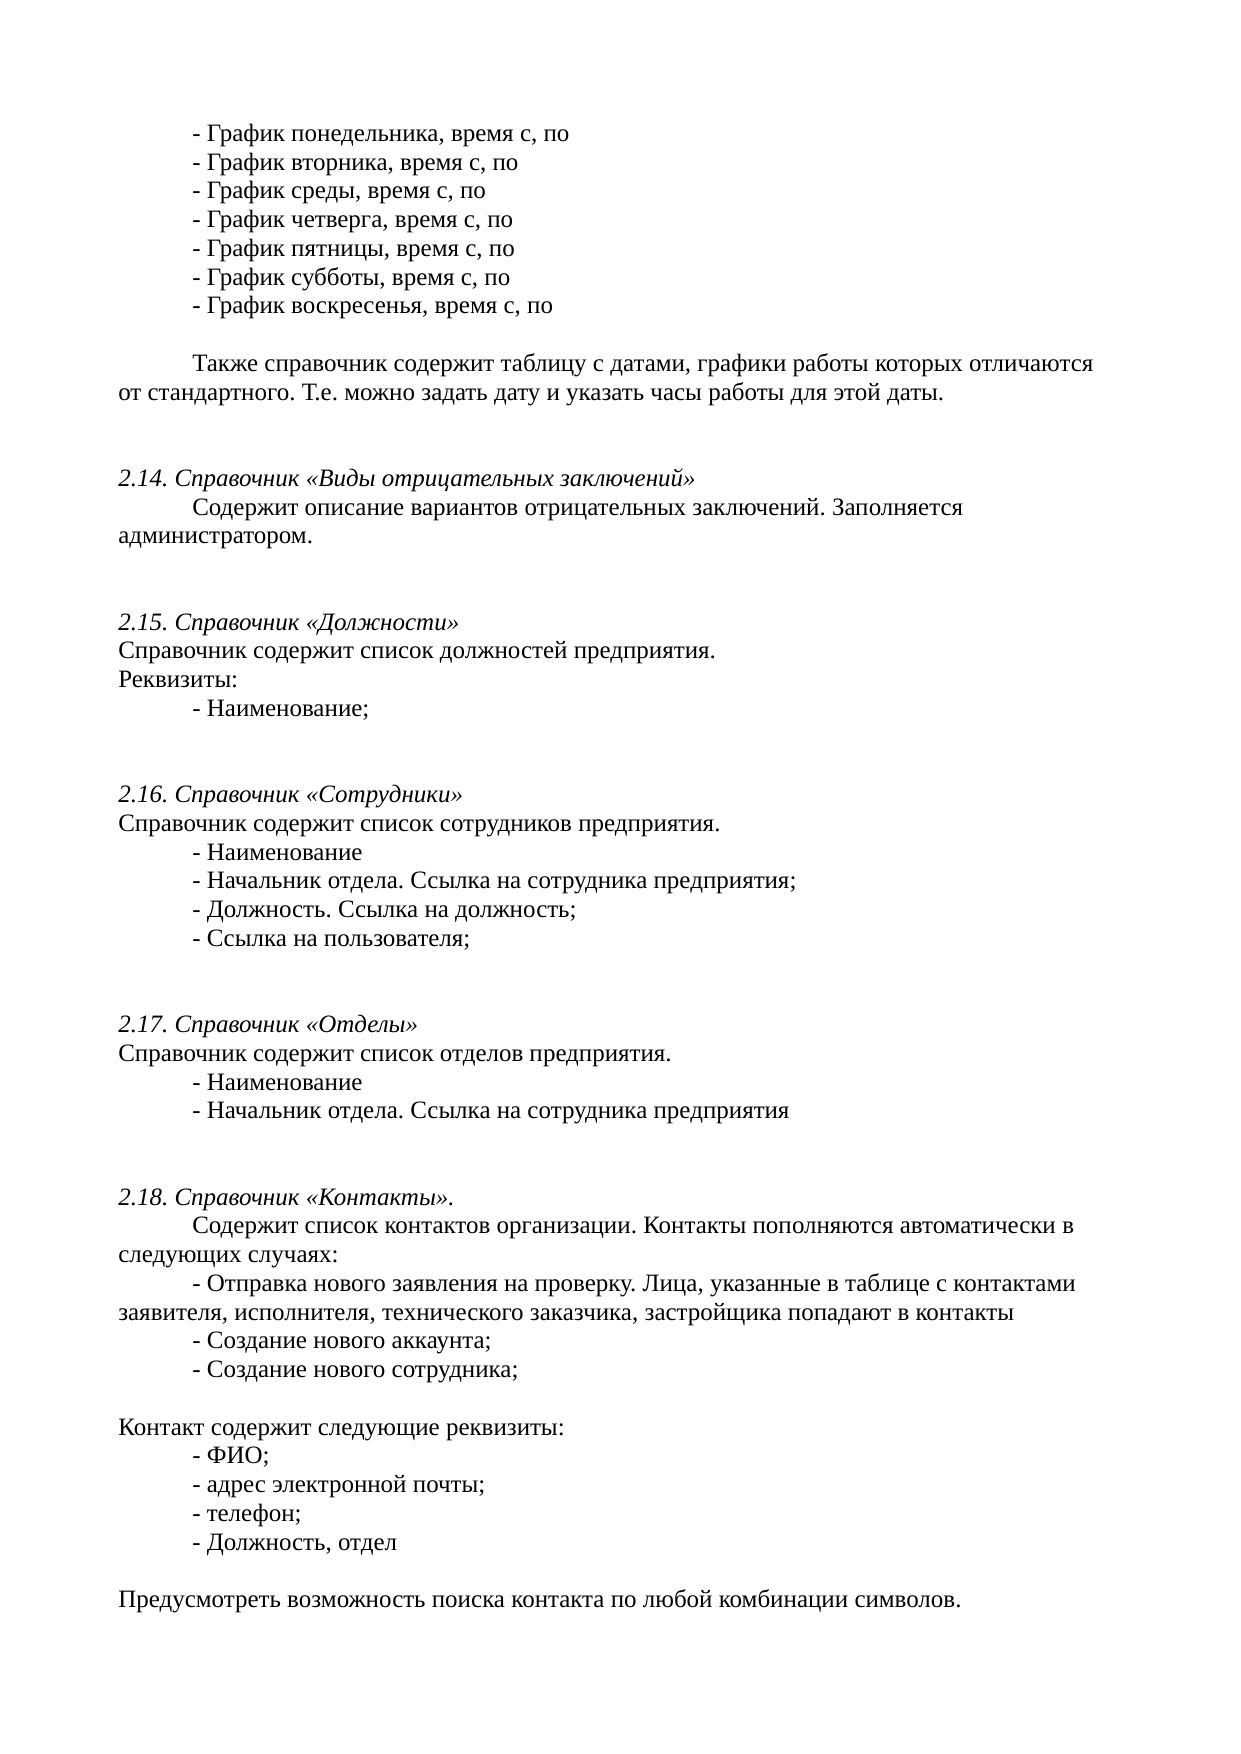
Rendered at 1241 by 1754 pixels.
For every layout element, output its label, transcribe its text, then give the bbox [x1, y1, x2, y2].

text - ФИО; [118, 1441, 1122, 1469]
text - Начальник отдела. Ссылка на сотрудника предприятия [118, 1096, 1122, 1124]
text - Начальник отдела. Ссылка на сотрудника предприятия; [118, 866, 1122, 894]
text 2.18. Справочник «Контакты». [118, 1182, 1122, 1211]
text 2.16. Справочник «Сотрудники» [118, 779, 1122, 808]
text - Наименование [118, 837, 1122, 866]
text Справочник содержит список должностей предприятия. [118, 636, 1122, 664]
text - Наименование [118, 1067, 1122, 1096]
text - Ссылка на пользователя; [118, 923, 1122, 952]
text - График субботы, время с, по [118, 262, 1122, 291]
text 2.15. Справочник «Должности» [118, 607, 1122, 636]
text Справочник содержит список сотрудников предприятия. [118, 808, 1122, 837]
text 2.14. Справочник «Виды отрицательных заключений» [118, 463, 1122, 492]
text - График четверга, время с, по [118, 204, 1122, 233]
text - телефон; [118, 1498, 1122, 1527]
text Содержит описание вариантов отрицательных заключений. Заполняется администратором. [118, 492, 1122, 549]
text - График вторника, время с, по [118, 147, 1122, 176]
text Реквизиты: [118, 664, 1122, 693]
text - Наименование; [118, 693, 1122, 722]
text - адрес электронной почты; [118, 1469, 1122, 1498]
text Справочник содержит список отделов предприятия. [118, 1038, 1122, 1067]
text - График среды, время с, по [118, 176, 1122, 204]
text - График воскресенья, время с, по [118, 291, 1122, 319]
text - Создание нового сотрудника; [118, 1354, 1122, 1383]
text - График пятницы, время с, по [118, 233, 1122, 262]
text - Должность. Ссылка на должность; [118, 894, 1122, 923]
text 2.17. Справочник «Отделы» [118, 1009, 1122, 1038]
text - Должность, отдел [118, 1527, 1122, 1556]
text Предусмотреть возможность поиска контакта по любой комбинации символов. [118, 1584, 1122, 1613]
text - График понедельника, время с, по [118, 118, 1122, 147]
text - Отправка нового заявления на проверку. Лица, указанные в таблице с контактами заявителя, исполнителя, технического заказчика, застройщика попадают в контакты [118, 1268, 1122, 1326]
text Также справочник содержит таблицу с датами, графики работы которых отличаются от стандартного. Т.е. можно задать дату и указать часы работы для этой даты. [118, 348, 1122, 406]
text - Создание нового аккаунта; [118, 1326, 1122, 1354]
text Содержит список контактов организации. Контакты пополняются автоматически в следующих случаях: [118, 1211, 1122, 1268]
text Контакт содержит следующие реквизиты: [118, 1412, 1122, 1441]
